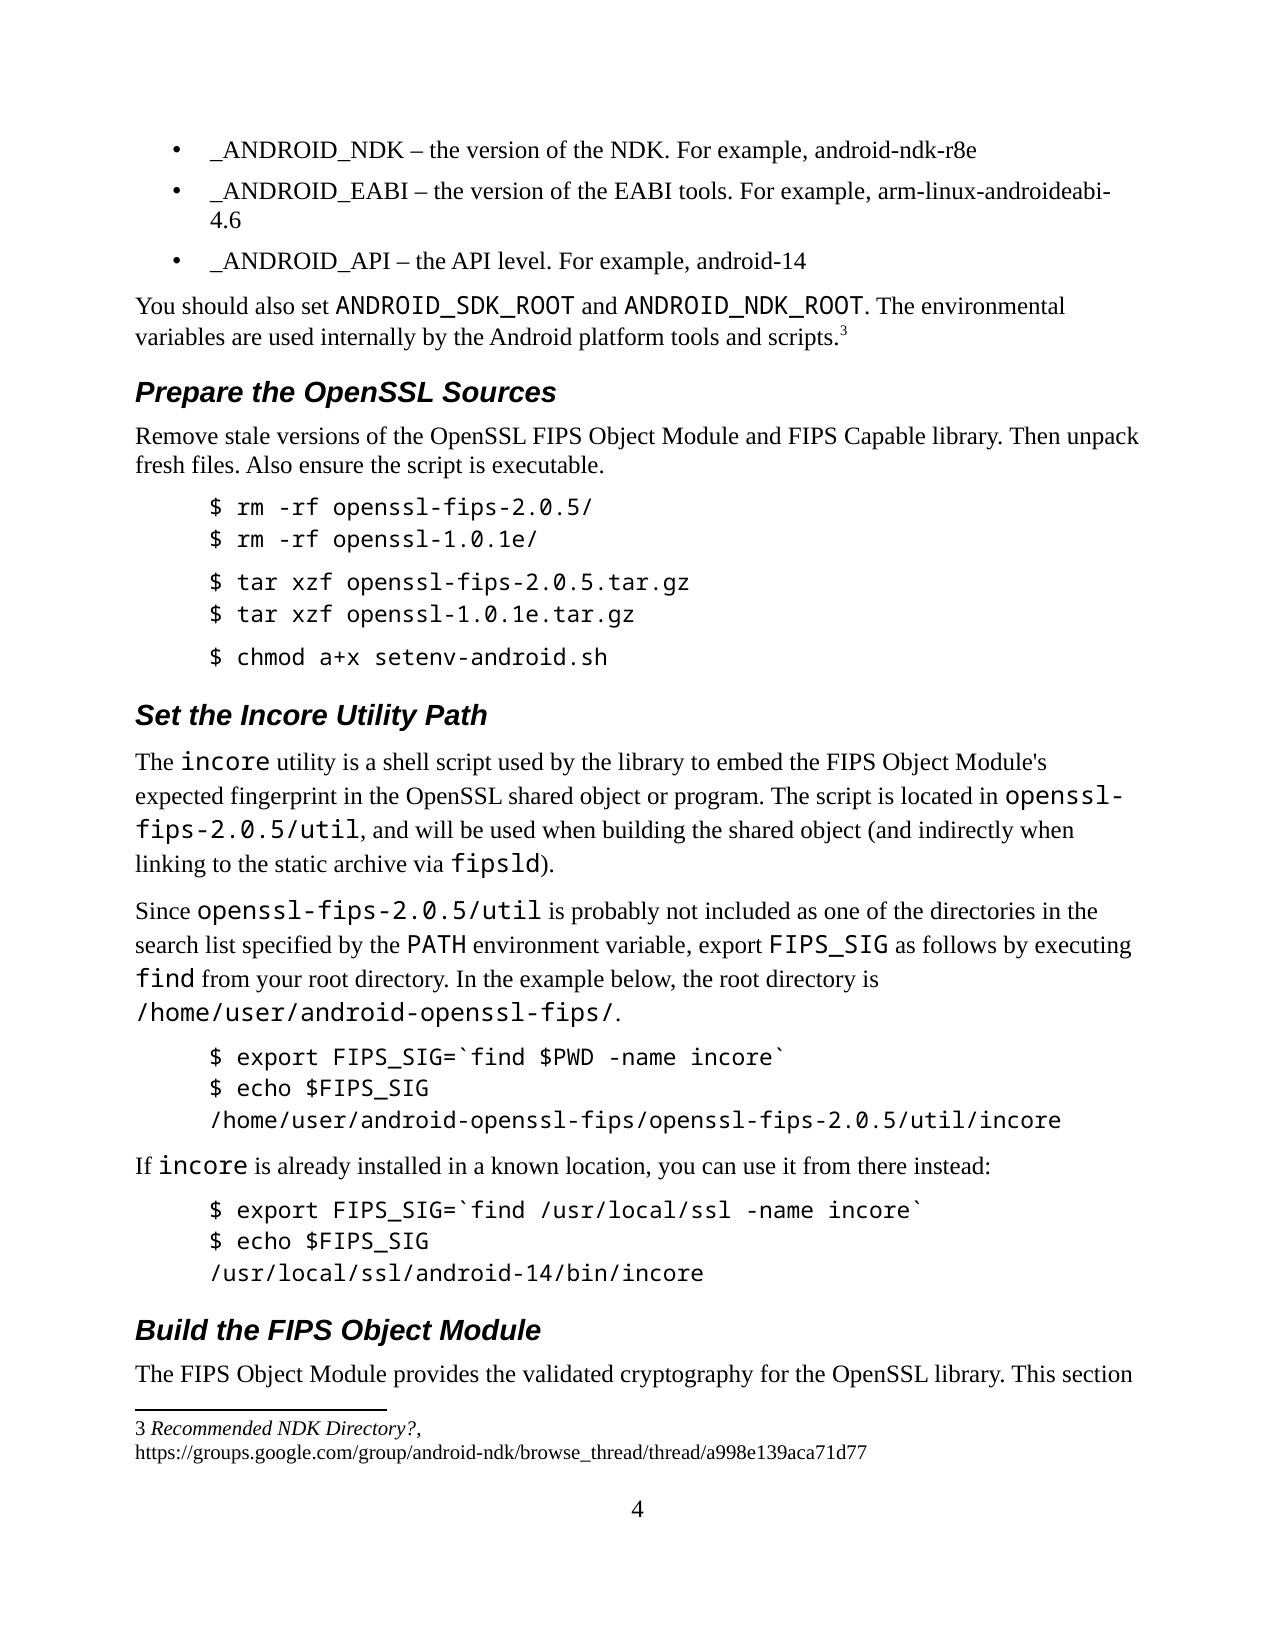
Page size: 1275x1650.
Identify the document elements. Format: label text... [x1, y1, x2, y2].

text $ rm -rf openssl-fips-2.0.5/ $ rm -rf openssl-1.0.1e/ [209, 491, 1140, 554]
list _ANDROID_NDK – the version of the NDK. For example, android-ndk-r8e [172, 135, 1140, 164]
subtitle Build the FIPS Object Module [135, 1313, 1140, 1346]
text The incore utility is a shell script used by the library to embed the FIPS Object Module's expected fingerprint in the OpenSSL shared object or program. The script is located in openssl-fips-2.0.5/util, and will be used when building the shared object (and indirectly when linking to the static archive via fipsld). [135, 744, 1140, 880]
text Remove stale versions of the OpenSSL FIPS Object Module and FIPS Capable library. Then unpack fresh files. Also ensure the script is executable. [135, 421, 1140, 479]
list _ANDROID_EABI – the version of the EABI tools. For example, arm-linux-androideabi-4.6 [172, 176, 1140, 234]
text $ export FIPS_SIG=`find /usr/local/ssl -name incore` $ echo $FIPS_SIG /usr/local/ssl/android-14/bin/incore [209, 1194, 1140, 1288]
text $ tar xzf openssl-fips-2.0.5.tar.gz $ tar xzf openssl-1.0.1e.tar.gz [209, 566, 1140, 629]
text $ chmod a+x setenv-android.sh [209, 641, 1140, 673]
subtitle Prepare the OpenSSL Sources [135, 375, 1140, 409]
text Since openssl-fips-2.0.5/util is probably not included as one of the directories in the search list specified by the PATH environment variable, export FIPS_SIG as follows by executing find from your root directory. In the example below, the root directory is /home/user/android-openssl-fips/. [135, 892, 1140, 1029]
text The FIPS Object Module provides the validated cryptography for the OpenSSL library. This section [135, 1359, 1140, 1387]
text Recommended NDK Directory?, https://groups.google.com/group/android-ndk/browse_thread/thread/a998e139aca71d77 [135, 1416, 1140, 1464]
list _ANDROID_API – the API level. For example, android-14 [172, 246, 1140, 275]
subtitle Set the Incore Utility Path [135, 698, 1140, 731]
text If incore is already installed in a known location, you can use it from there instead: [135, 1147, 1140, 1181]
text You should also set ANDROID_SDK_ROOT and ANDROID_NDK_ROOT. The environmental variables are used internally by the Android platform tools and scripts. [135, 287, 1140, 350]
text $ export FIPS_SIG=`find $PWD -name incore` $ echo $FIPS_SIG /home/user/android-openssl-fips/openssl-fips-2.0.5/util/incore [209, 1041, 1140, 1135]
